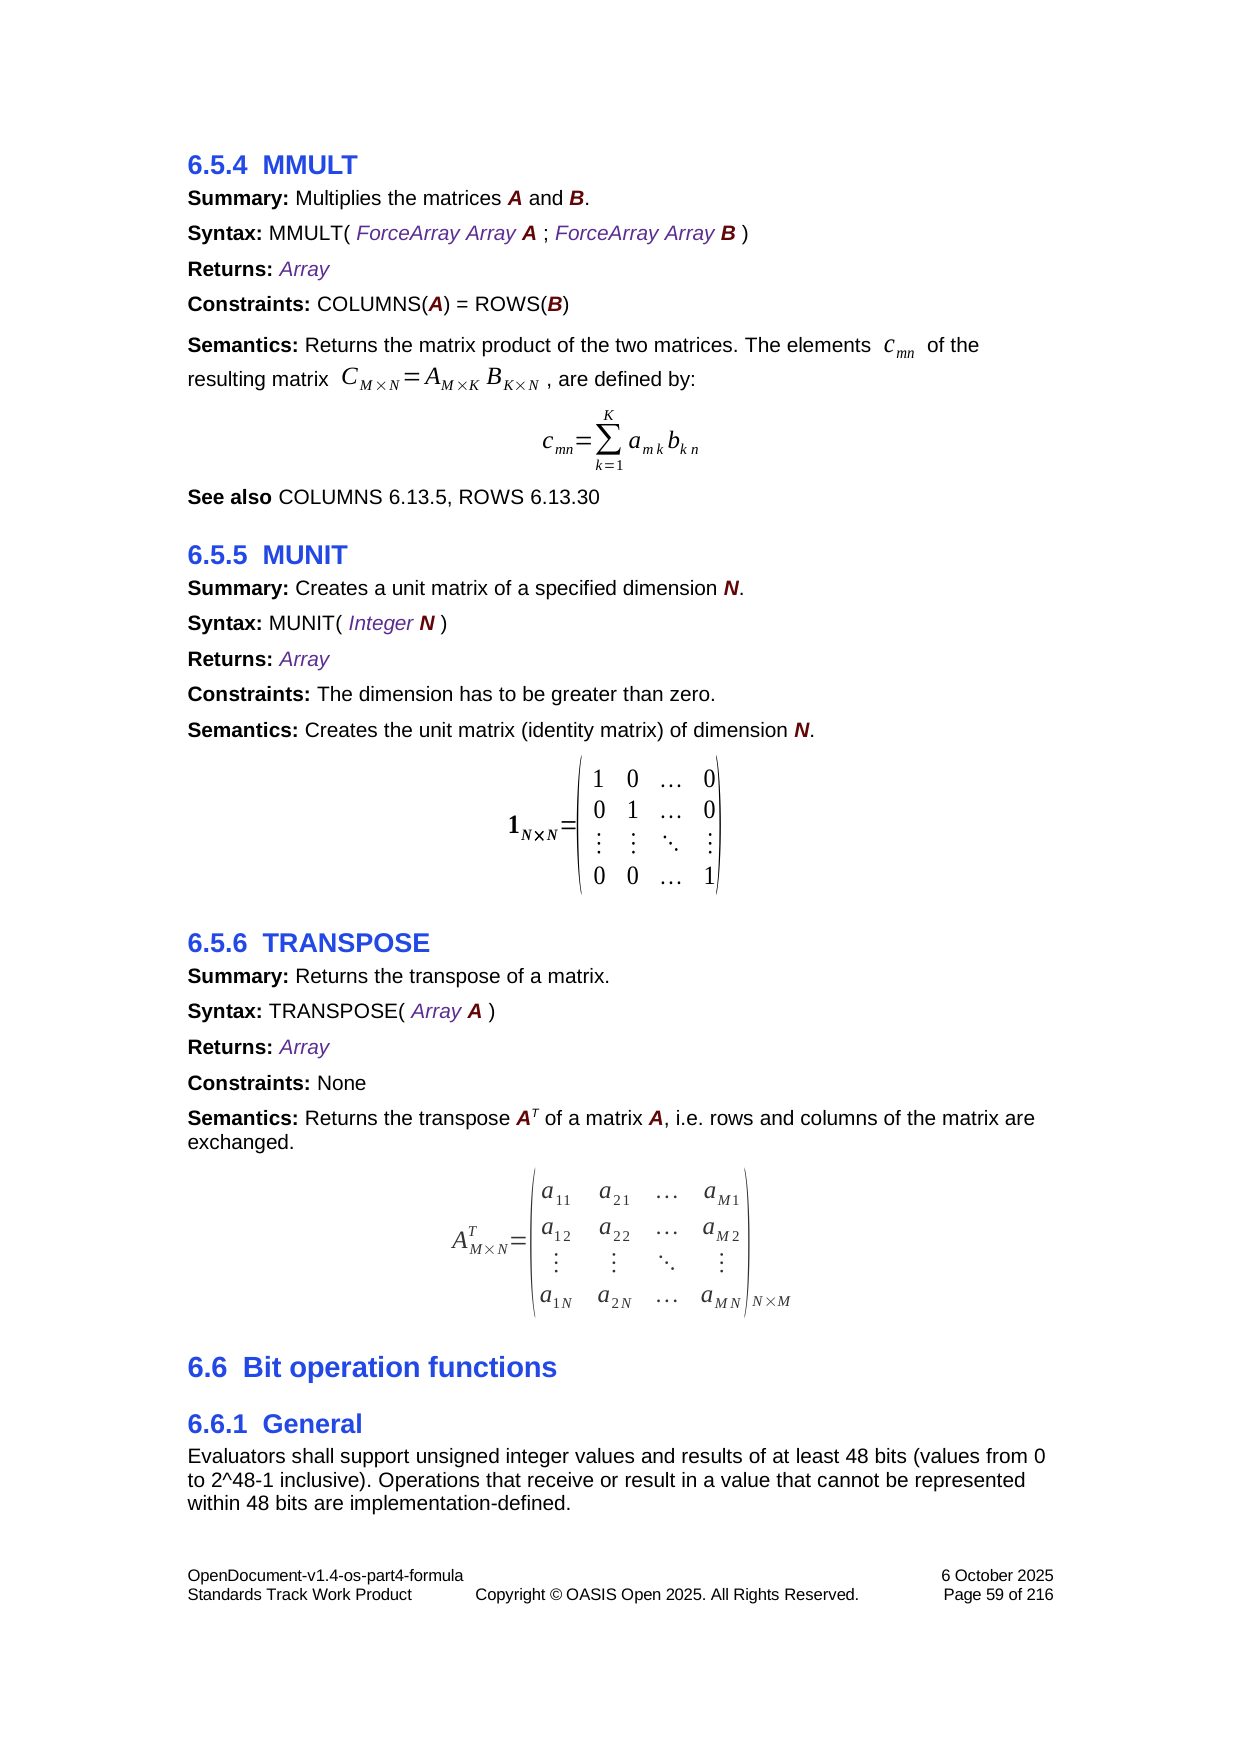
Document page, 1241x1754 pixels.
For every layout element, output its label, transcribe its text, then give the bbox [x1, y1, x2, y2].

subtitle Bit operation functions [187, 1351, 1053, 1384]
text Constraints: None [187, 1071, 1053, 1095]
subtitle MMULT [187, 150, 1053, 180]
text Returns: Array [187, 257, 1053, 281]
text Summary: Creates a unit matrix of a specified dimension N. [187, 576, 1053, 599]
text Summary: Multiplies the matrices A and B. [187, 186, 1053, 209]
subtitle TRANSPOSE [187, 928, 1053, 958]
text Semantics: Creates the unit matrix (identity matrix) of dimension N. [187, 718, 1053, 742]
subtitle MUNIT [187, 540, 1053, 570]
text Semantics: Returns the transpose AT of a matrix A, i.e. rows and columns of the matrix are exchanged. [187, 1107, 1053, 1154]
text Syntax: TRANSPOSE( Array A ) [187, 1000, 1053, 1023]
subtitle General [187, 1409, 1053, 1439]
text See also COLUMNS 6.13.5, ROWS 6.13.30 [187, 485, 1053, 509]
text Syntax: MUNIT( Integer N ) [187, 612, 1053, 635]
text Returns: Array [187, 647, 1053, 671]
text Constraints: The dimension has to be greater than zero. [187, 683, 1053, 706]
text Semantics: Returns the matrix product of the two matrices. The elements of the resulting matrix , are defined by: [187, 328, 1053, 394]
text Constraints: COLUMNS(A) = ROWS(B) [187, 293, 1053, 316]
text Summary: Returns the transpose of a matrix. [187, 964, 1053, 988]
text Evaluators shall support unsigned integer values and results of at least 48 bits (values from 0 to 2^48-1 inclusive). Operations that receive or result in a value that cannot be represented within 48 bits are implementation-defined. [187, 1445, 1053, 1515]
text Returns: Array [187, 1036, 1053, 1059]
text Syntax: MMULT( ForceArray Array A ; ForceArray Array B ) [187, 222, 1053, 245]
